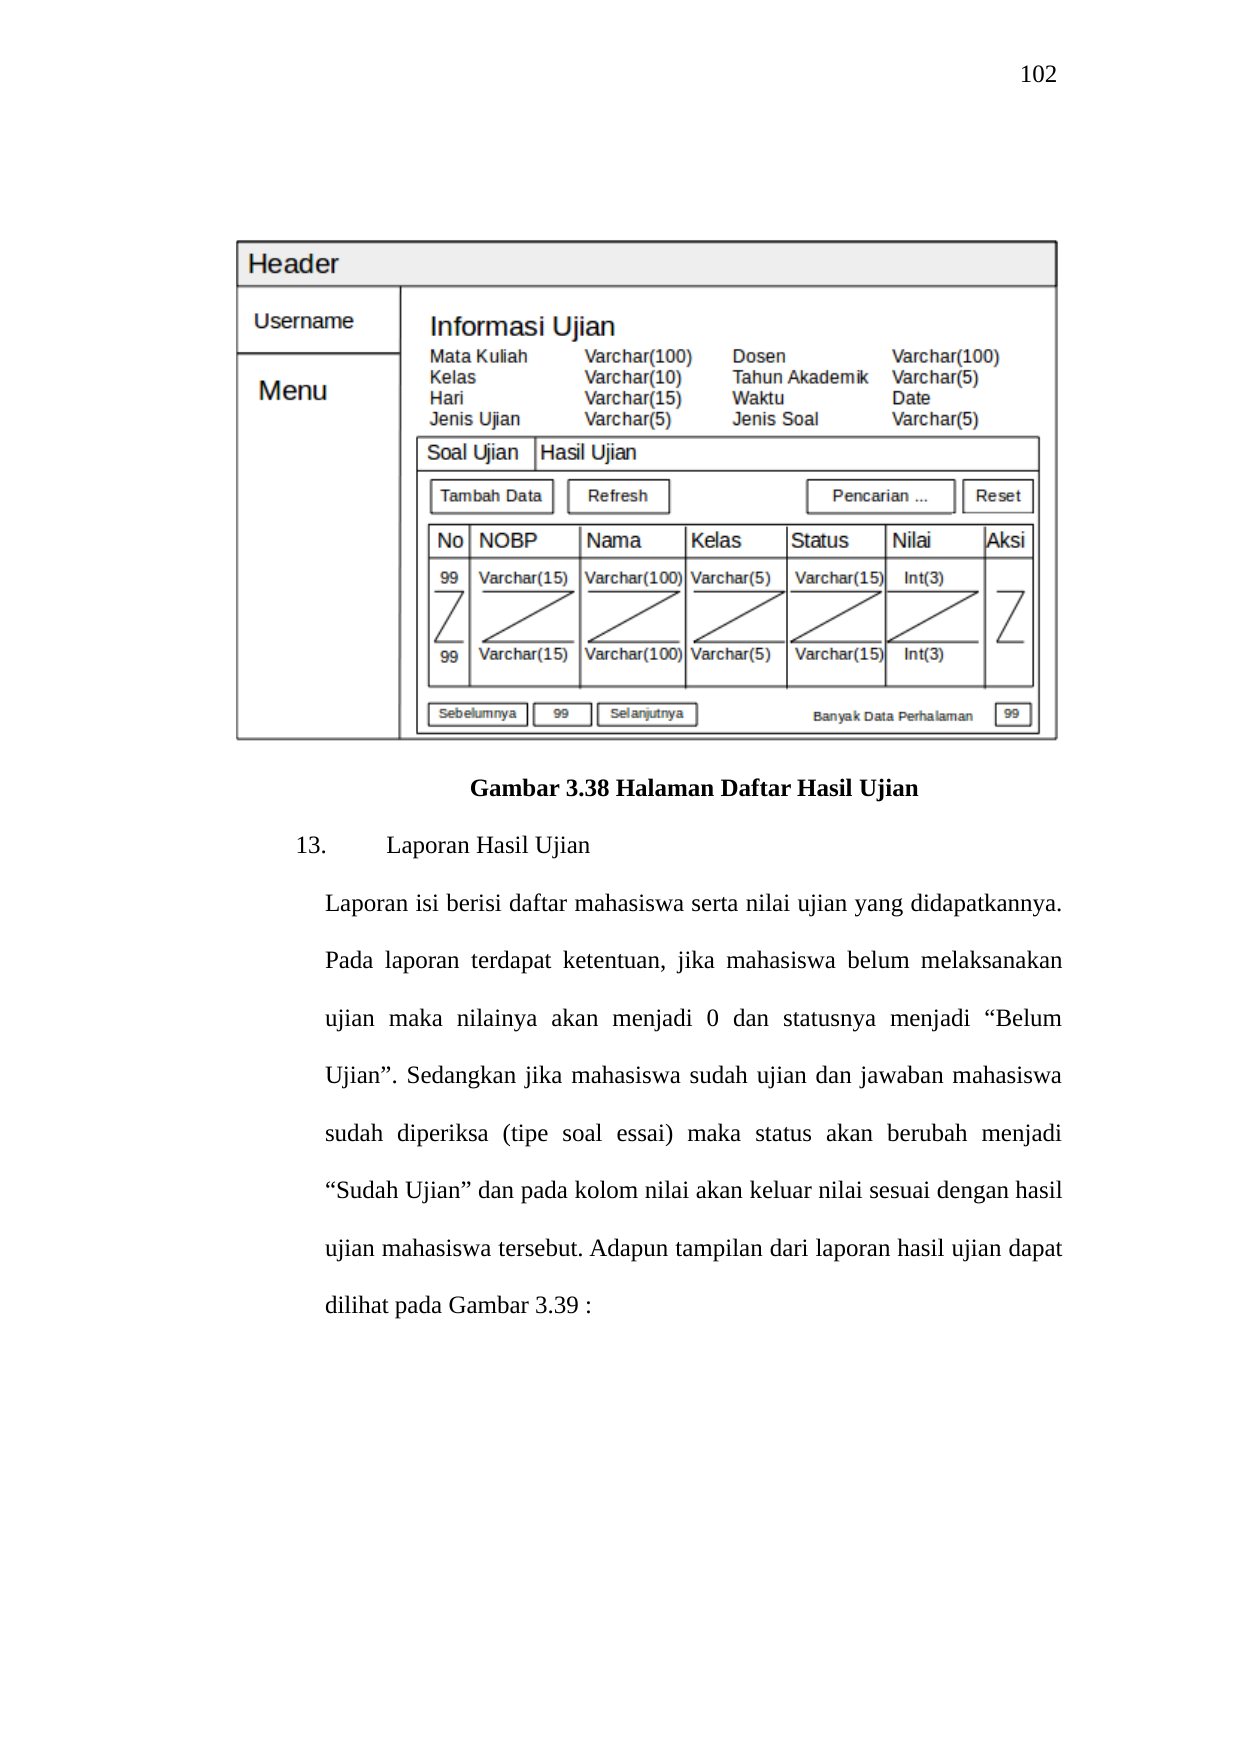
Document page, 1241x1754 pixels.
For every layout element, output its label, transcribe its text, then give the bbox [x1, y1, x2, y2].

list Laporan Hasil Ujian [295, 831, 1063, 859]
picture [236, 236, 1064, 745]
list Laporan isi berisi daftar mahasiswa serta nilai ujian yang didapatkannya. Pada laporan terdapat ketentuan, jika mahasiswa belum melaksanakan ujian maka nilainya akan menjadi 0 dan statusnya menjadi “Belum Ujian”. Sedangkan jika mahasiswa sudah ujian dan jawaban mahasiswa sudah diperiksa (tipe soal essai) maka status akan berubah menjadi “Sudah Ujian” dan pada kolom nilai akan keluar nilai sesuai dengan hasil ujian mahasiswa tersebut. Adapun tampilan dari laporan hasil ujian dapat dilihat pada Gambar 3.39 : [295, 888, 1063, 1319]
list Gambar 3.38 Halaman Daftar Hasil Ujian [295, 745, 1063, 802]
